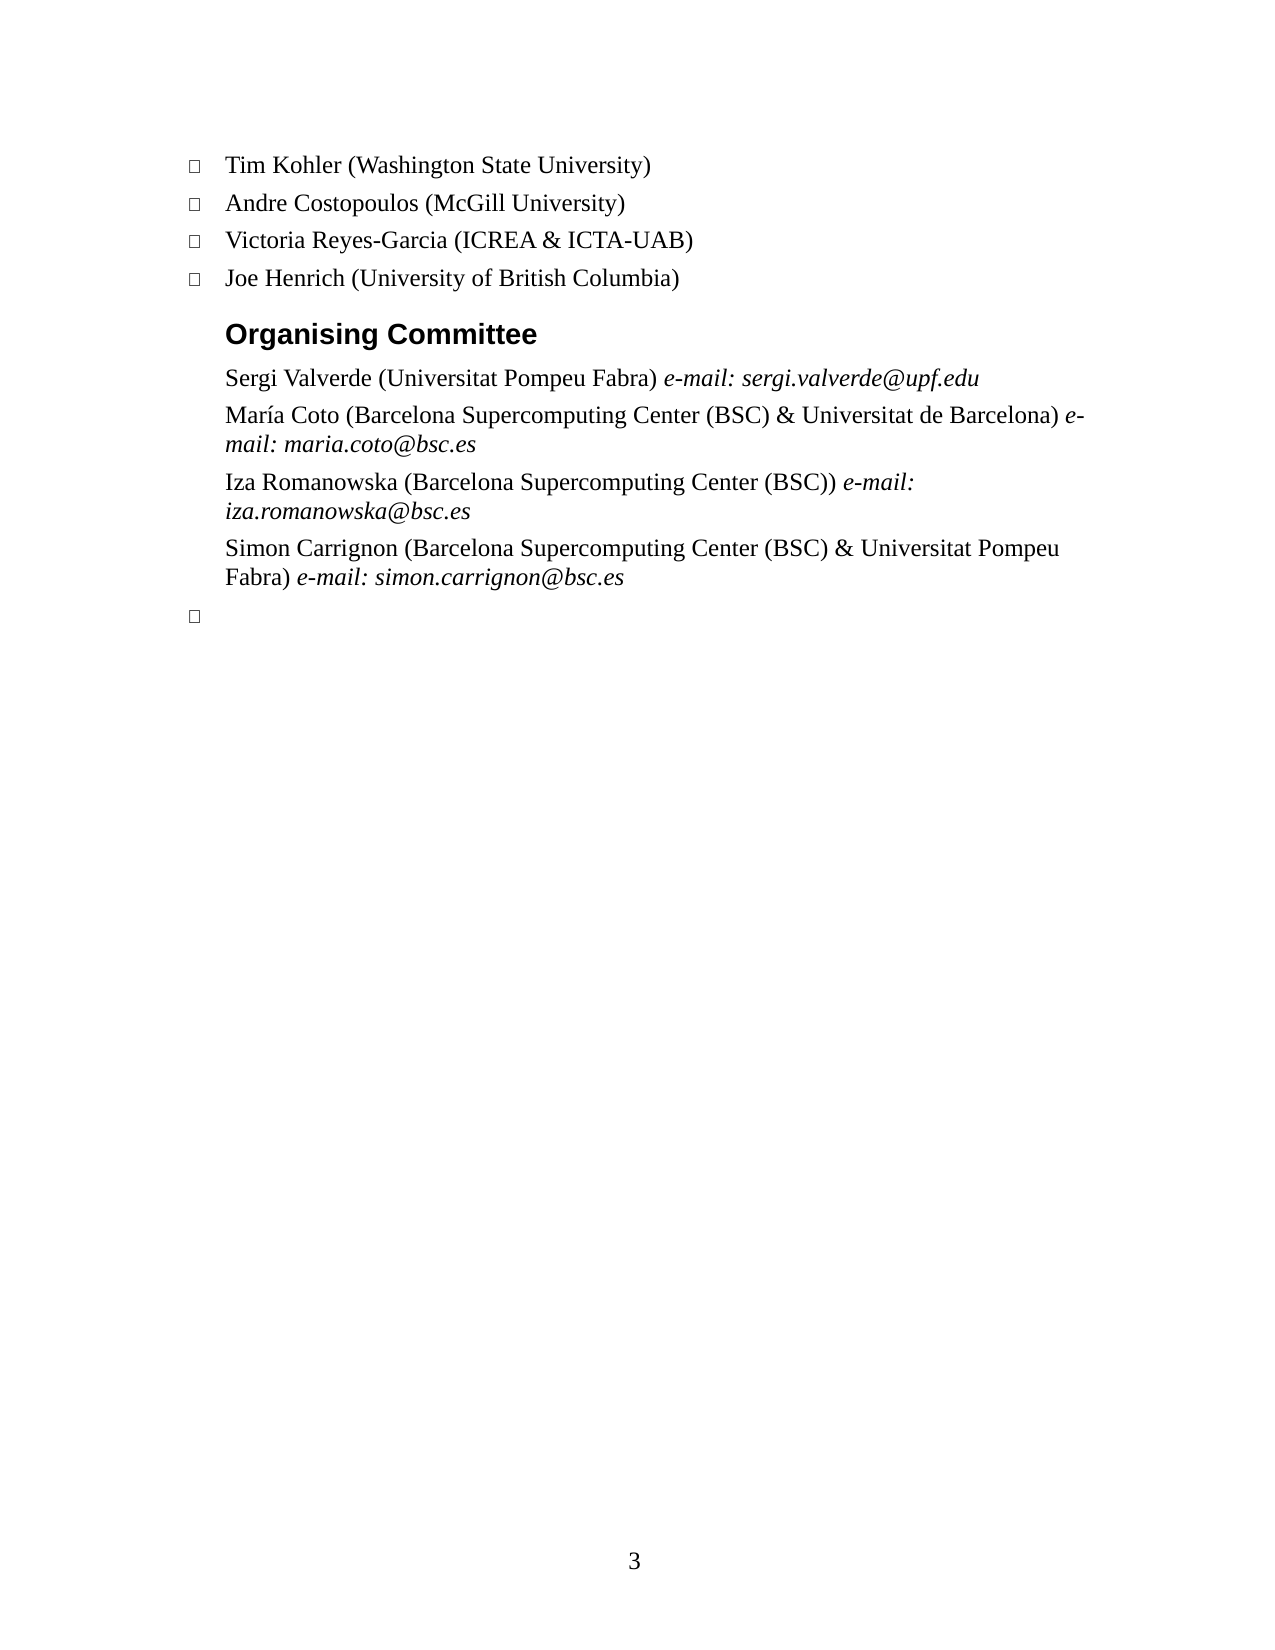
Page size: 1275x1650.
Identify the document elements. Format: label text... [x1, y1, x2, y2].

list Joe Henrich (University of British Columbia) [187, 263, 1125, 292]
list Tim Kohler (Washington State University) [187, 150, 1125, 179]
list Andre Costopoulos (McGill University) [187, 188, 1125, 216]
list Simon Carrignon (Barcelona Supercomputing Center (BSC) & Universitat Pompeu Fabra) e-mail: simon.carrignon@bsc.es [187, 533, 1125, 591]
list Sergi Valverde (Universitat Pompeu Fabra) e-mail: sergi.valverde@upf.edu [187, 363, 1125, 392]
list María Coto (Barcelona Supercomputing Center (BSC) & Universitat de Barcelona) e-mail: maria.coto@bsc.es [187, 401, 1125, 458]
list Victoria Reyes-Garcia (ICREA & ICTA-UAB) [187, 225, 1125, 254]
list Iza Romanowska (Barcelona Supercomputing Center (BSC)) e-mail: iza.romanowska@bsc.es [187, 467, 1125, 524]
subtitle Organising Committee [150, 317, 1125, 350]
